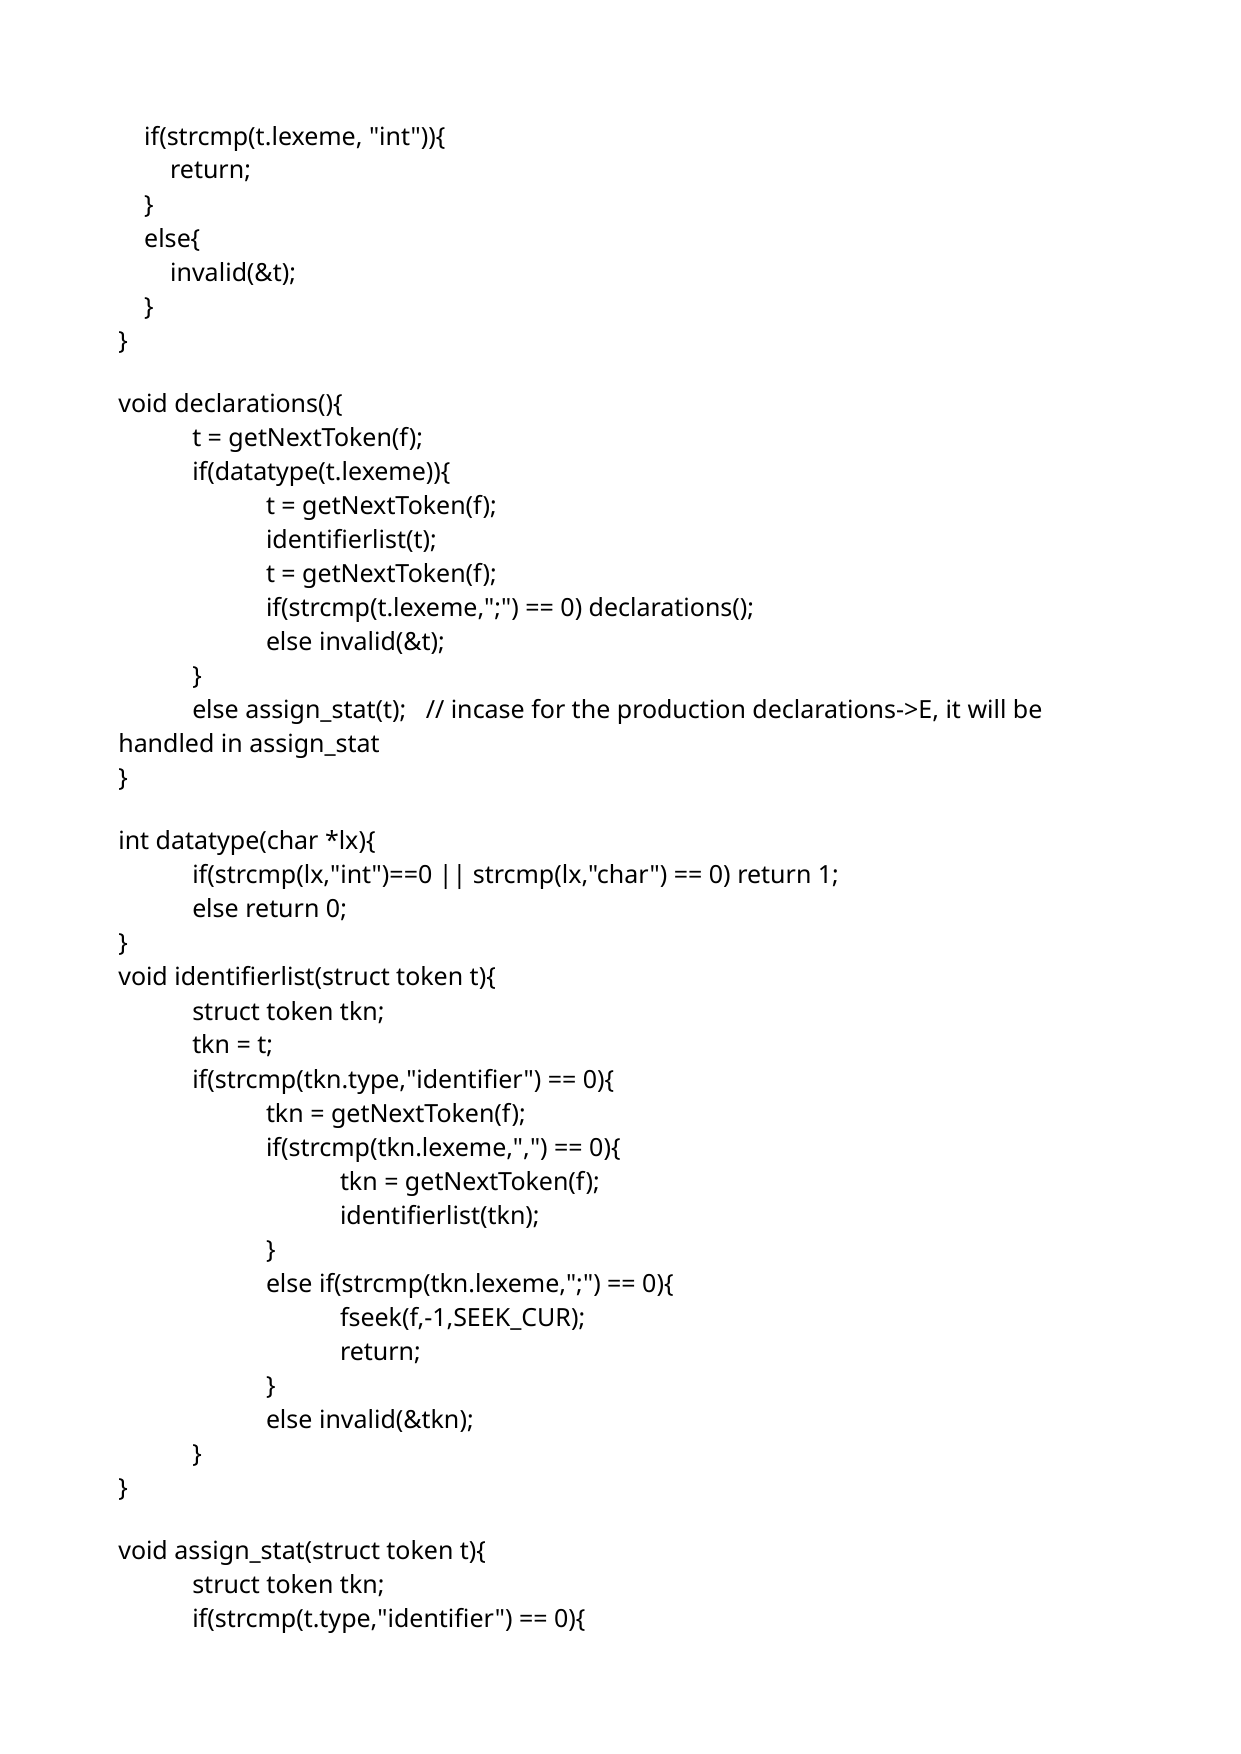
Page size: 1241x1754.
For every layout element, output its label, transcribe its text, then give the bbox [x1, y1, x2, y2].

text else return 0; [118, 891, 1122, 925]
text else assign_stat(t); // incase for the production declarations->E, it will be handled in assign_stat [118, 692, 1122, 760]
text } [118, 288, 1122, 322]
text tkn = getNextToken(f); [118, 1095, 1122, 1129]
text else invalid(&tkn); [118, 1402, 1122, 1436]
text t = getNextToken(f); [118, 487, 1122, 522]
text return; [118, 1334, 1122, 1368]
text void declarations(){ [118, 385, 1122, 419]
text if(datatype(t.lexeme)){ [118, 453, 1122, 487]
text void identifierlist(struct token t){ [118, 959, 1122, 993]
text struct token tkn; [118, 1567, 1122, 1601]
text t = getNextToken(f); [118, 556, 1122, 590]
text } [118, 925, 1122, 959]
text } [118, 1470, 1122, 1504]
text identifierlist(tkn); [118, 1197, 1122, 1232]
text int datatype(char *lx){ [118, 823, 1122, 857]
text void assign_stat(struct token t){ [118, 1533, 1122, 1567]
text else{ [118, 220, 1122, 254]
text if(strcmp(t.lexeme,";") == 0) declarations(); [118, 590, 1122, 624]
text if(strcmp(tkn.type,"identifier") == 0){ [118, 1061, 1122, 1095]
text } [118, 760, 1122, 794]
text } [118, 322, 1122, 357]
text else invalid(&t); [118, 624, 1122, 658]
text fseek(f,-1,SEEK_CUR); [118, 1300, 1122, 1334]
text tkn = getNextToken(f); [118, 1163, 1122, 1197]
text if(strcmp(lx,"int")==0 || strcmp(lx,"char") == 0) return 1; [118, 857, 1122, 891]
text if(strcmp(tkn.lexeme,",") == 0){ [118, 1129, 1122, 1163]
text } [118, 658, 1122, 692]
text t = getNextToken(f); [118, 419, 1122, 453]
text tkn = t; [118, 1027, 1122, 1061]
text struct token tkn; [118, 993, 1122, 1027]
text } [118, 1436, 1122, 1470]
text invalid(&t); [118, 254, 1122, 288]
text else if(strcmp(tkn.lexeme,";") == 0){ [118, 1266, 1122, 1300]
text if(strcmp(t.type,"identifier") == 0){ [118, 1601, 1122, 1635]
text identifierlist(t); [118, 522, 1122, 556]
text if(strcmp(t.lexeme, "int")){ [118, 118, 1122, 152]
text return; [118, 152, 1122, 186]
text } [118, 186, 1122, 220]
text } [118, 1368, 1122, 1402]
text } [118, 1232, 1122, 1266]
